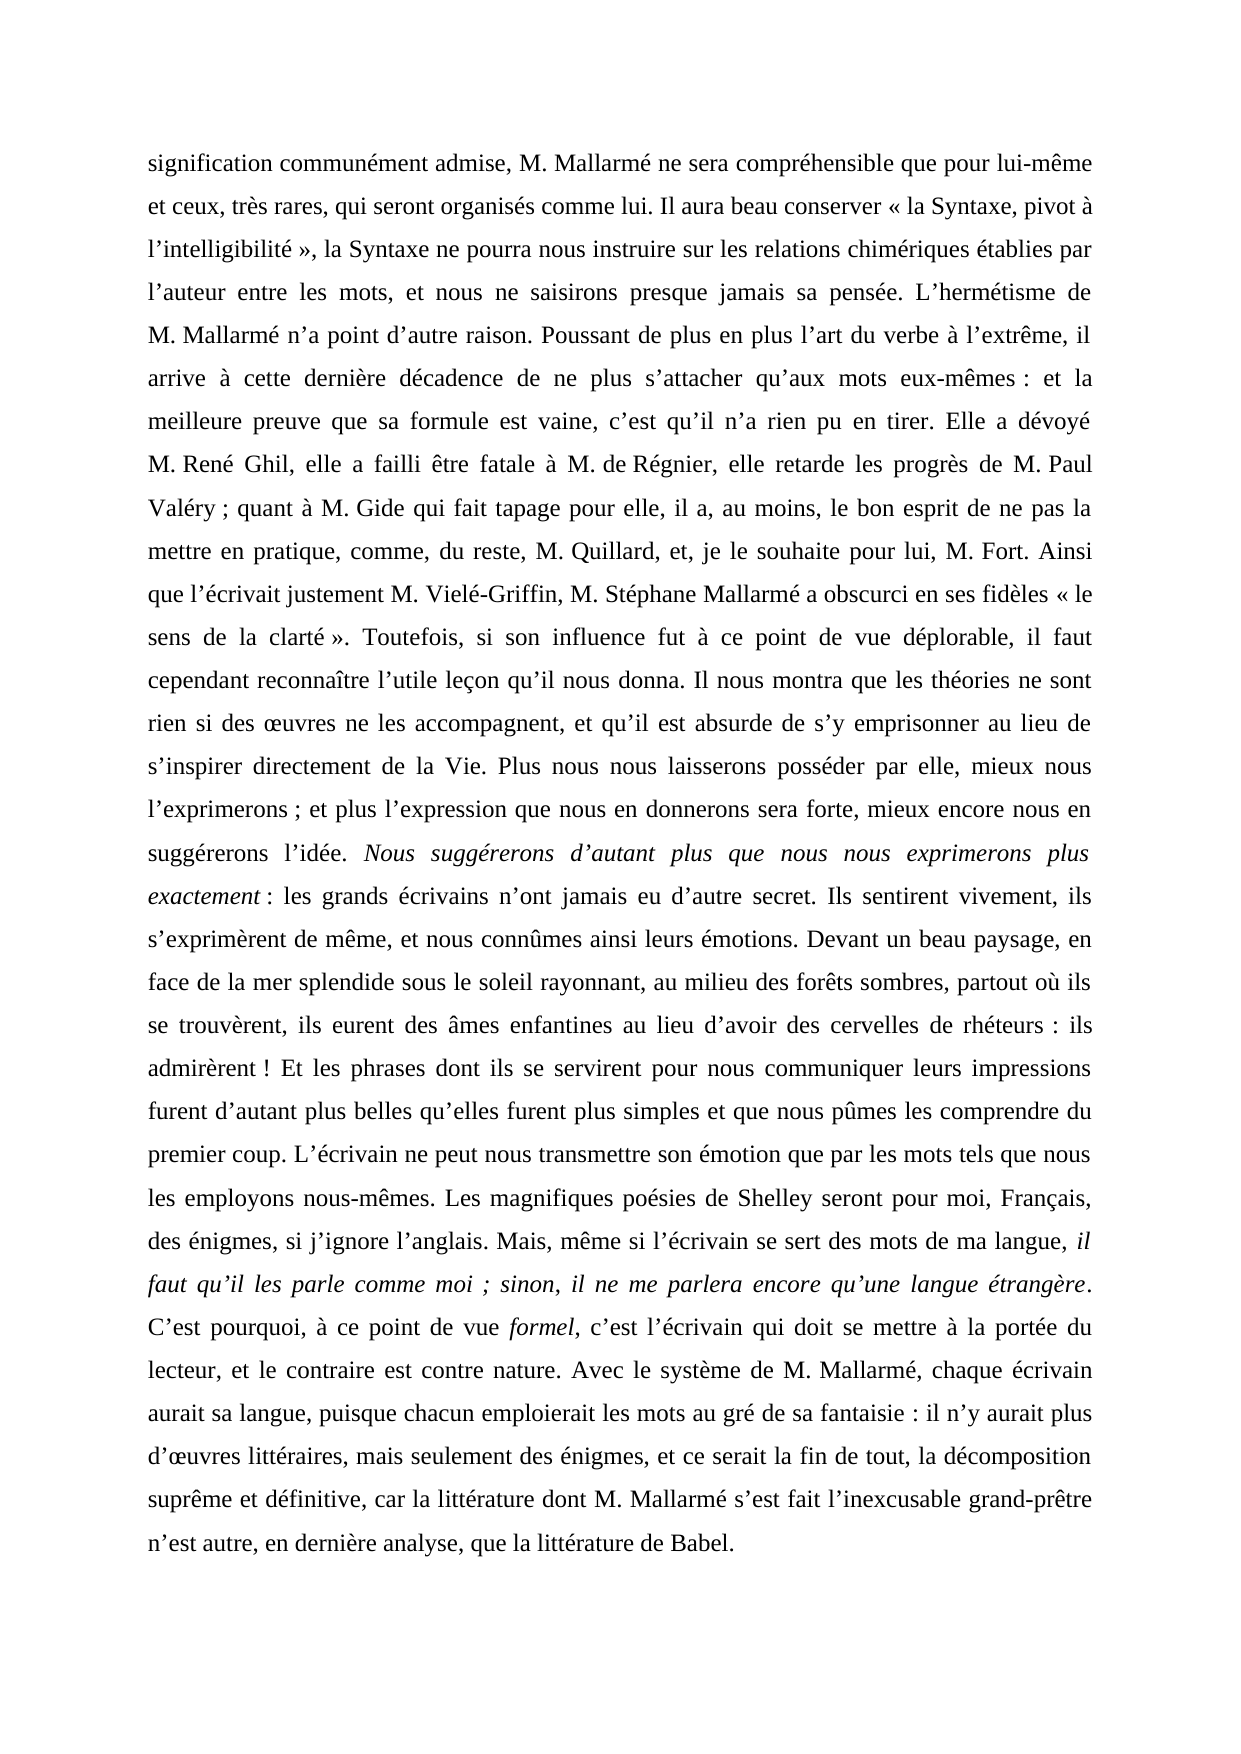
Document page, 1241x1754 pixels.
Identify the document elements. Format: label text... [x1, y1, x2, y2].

text signification communément admise, M. Mallarmé ne sera compréhensible que pour lui-même et ceux, très rares, qui seront organisés comme lui. Il aura beau conserver « la Syntaxe, pivot à l’intelligibilité », la Syntaxe ne pourra nous instruire sur les relations chimériques établies par l’auteur entre les mots, et nous ne saisirons presque jamais sa pensée. L’hermétisme de M. Mallarmé n’a point d’autre raison. Poussant de plus en plus l’art du verbe à l’extrême, il arrive à cette dernière décadence de ne plus s’attacher qu’aux mots eux-mêmes : et la meilleure preuve que sa formule est vaine, c’est qu’il n’a rien pu en tirer. Elle a dévoyé M. René Ghil, elle a failli être fatale à M. de Régnier, elle retarde les progrès de M. Paul Valéry ; quant à M. Gide qui fait tapage pour elle, il a, au moins, le bon esprit de ne pas la mettre en pratique, comme, du reste, M. Quillard, et, je le souhaite pour lui, M. Fort. Ainsi que l’écrivait justement M. Vielé-Griffin, M. Stéphane Mallarmé a obscurci en ses fidèles « le sens de la clarté ». Toutefois, si son influence fut à ce point de vue déplorable, il faut cependant reconnaître l’utile leçon qu’il nous donna. Il nous montra que les théories ne sont rien si des œuvres ne les accompagnent, et qu’il est absurde de s’y emprisonner au lieu de s’inspirer directement de la Vie. Plus nous nous laisserons posséder par elle, mieux nous l’exprimerons ; et plus l’expression que nous en donnerons sera forte, mieux encore nous en suggérerons l’idée. Nous suggérerons d’autant plus que nous nous exprimerons plus exactement : les grands écrivains n’ont jamais eu d’autre secret. Ils sentirent vivement, ils s’exprimèrent de même, et nous connûmes ainsi leurs émotions. Devant un beau paysage, en face de la mer splendide sous le soleil rayonnant, au milieu des forêts sombres, partout où ils se trouvèrent, ils eurent des âmes enfantines au lieu d’avoir des cervelles de rhéteurs : ils admirèrent ! Et les phrases dont ils se servirent pour nous communiquer leurs impressions furent d’autant plus belles qu’elles furent plus simples et que nous pûmes les comprendre du premier coup. L’écrivain ne peut nous transmettre son émotion que par les mots tels que nous les employons nous-mêmes. Les magnifiques poésies de Shelley seront pour moi, Français, des énigmes, si j’ignore l’anglais. Mais, même si l’écrivain se sert des mots de ma langue, il faut qu’il les parle comme moi ; sinon, il ne me parlera encore qu’une langue étrangère. C’est pourquoi, à ce point de vue formel, c’est l’écrivain qui doit se mettre à la portée du lecteur, et le contraire est contre nature. Avec le système de M. Mallarmé, chaque écrivain aurait sa langue, puisque chacun emploierait les mots au gré de sa fantaisie : il n’y aurait plus d’œuvres littéraires, mais seulement des énigmes, et ce serait la fin de tout, la décomposition suprême et définitive, car la littérature dont M. Mallarmé s’est fait l’inexcusable grand-prêtre n’est autre, en dernière analyse, que la littérature de Babel. [148, 148, 1093, 1556]
